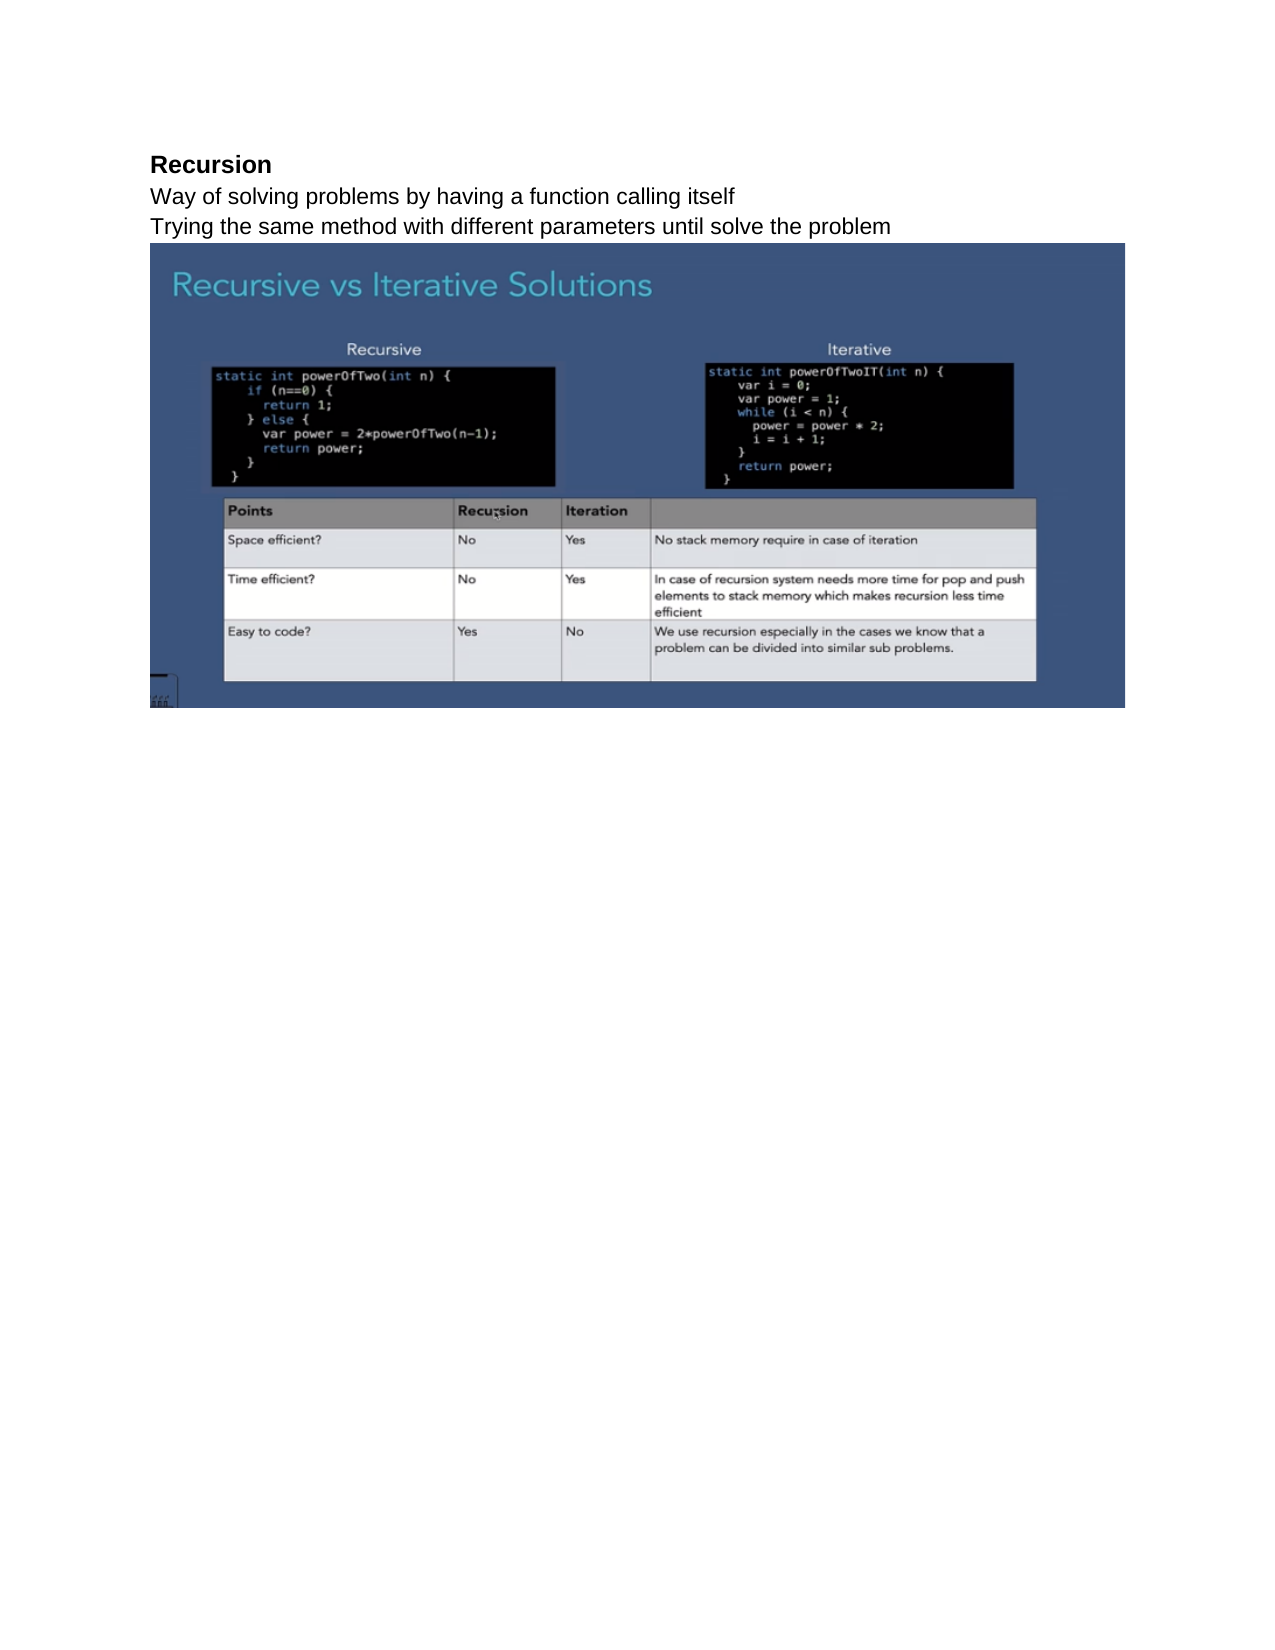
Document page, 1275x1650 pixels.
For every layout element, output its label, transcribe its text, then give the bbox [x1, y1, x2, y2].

text Recursion [150, 150, 1125, 179]
text Way of solving problems by having a function calling itself [150, 183, 1125, 209]
text Trying the same method with different parameters until solve the problem [150, 213, 1125, 239]
picture [150, 243, 1125, 708]
